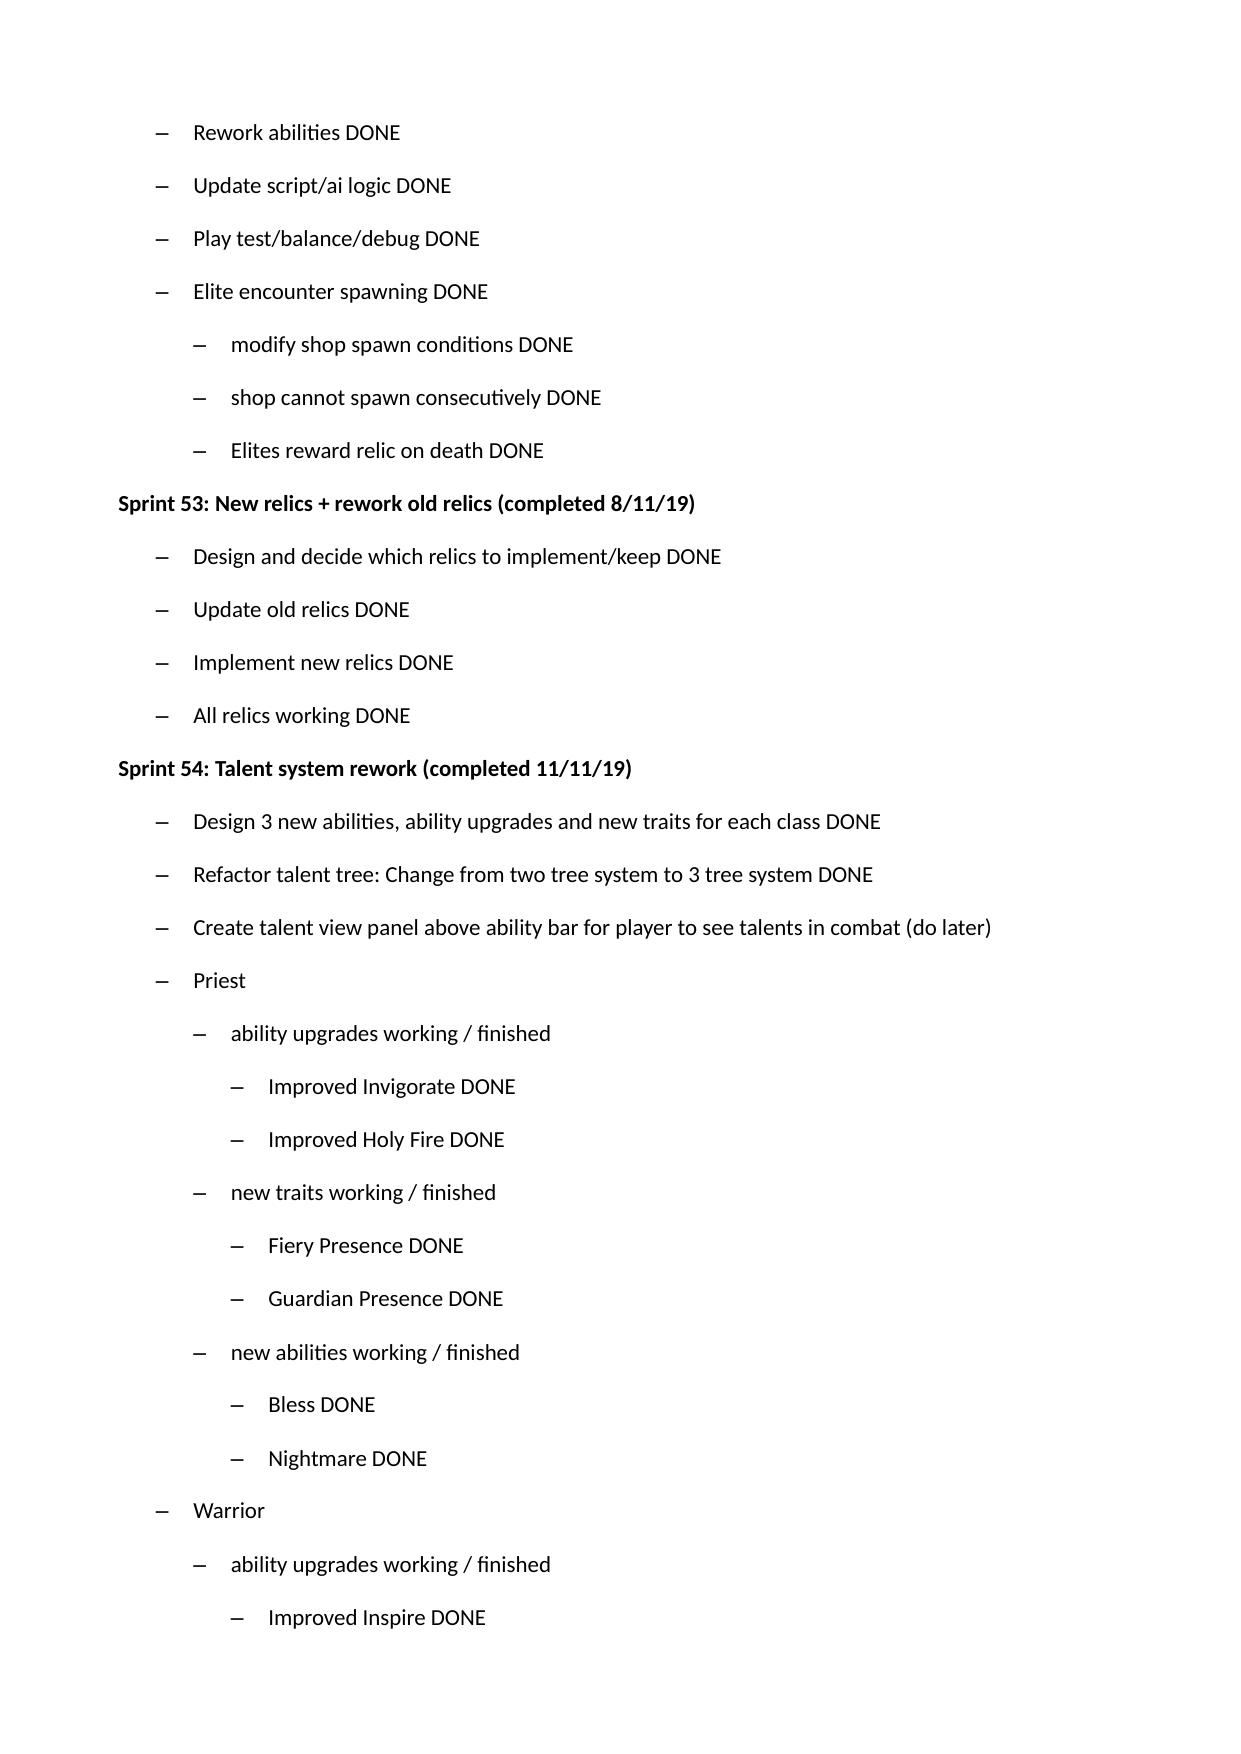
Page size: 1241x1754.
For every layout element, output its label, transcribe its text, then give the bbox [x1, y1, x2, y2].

list Implement new relics DONE [156, 648, 1122, 676]
list Rework abilities DONE [156, 118, 1122, 146]
list Improved Inspire DONE [231, 1603, 1122, 1631]
list Guardian Presence DONE [231, 1284, 1122, 1313]
list Refactor talent tree: Change from two tree system to 3 tree system DONE [156, 860, 1122, 888]
list Nightmare DONE [231, 1444, 1122, 1472]
list Design 3 new abilities, ability upgrades and new traits for each class DONE [156, 807, 1122, 835]
list Improved Holy Fire DONE [231, 1126, 1122, 1153]
list Design and decide which relics to implement/keep DONE [156, 542, 1122, 570]
list Warrior [156, 1497, 1122, 1525]
list new traits working / finished [193, 1178, 1122, 1207]
list Update script/ai logic DONE [156, 171, 1122, 199]
text Sprint 53: New relics + rework old relics (completed 8/11/19) [118, 489, 1122, 517]
list ability upgrades working / finished [193, 1550, 1122, 1578]
list Play test/balance/debug DONE [156, 224, 1122, 252]
list Update old relics DONE [156, 595, 1122, 623]
list Elite encounter spawning DONE [156, 277, 1122, 305]
list Improved Invigorate DONE [231, 1072, 1122, 1101]
list Create talent view panel above ability bar for player to see talents in combat (do later) [156, 913, 1122, 941]
list modify shop spawn conditions DONE [193, 330, 1122, 358]
list ability upgrades working / finished [193, 1019, 1122, 1047]
list Bless DONE [231, 1391, 1122, 1419]
list All relics working DONE [156, 701, 1122, 729]
text Sprint 54: Talent system rework (completed 11/11/19) [118, 754, 1122, 782]
list new abilities working / finished [193, 1338, 1122, 1366]
list shop cannot spawn consecutively DONE [193, 383, 1122, 411]
list Elites reward relic on death DONE [193, 436, 1122, 464]
list Fiery Presence DONE [231, 1232, 1122, 1259]
list Priest [156, 966, 1122, 994]
